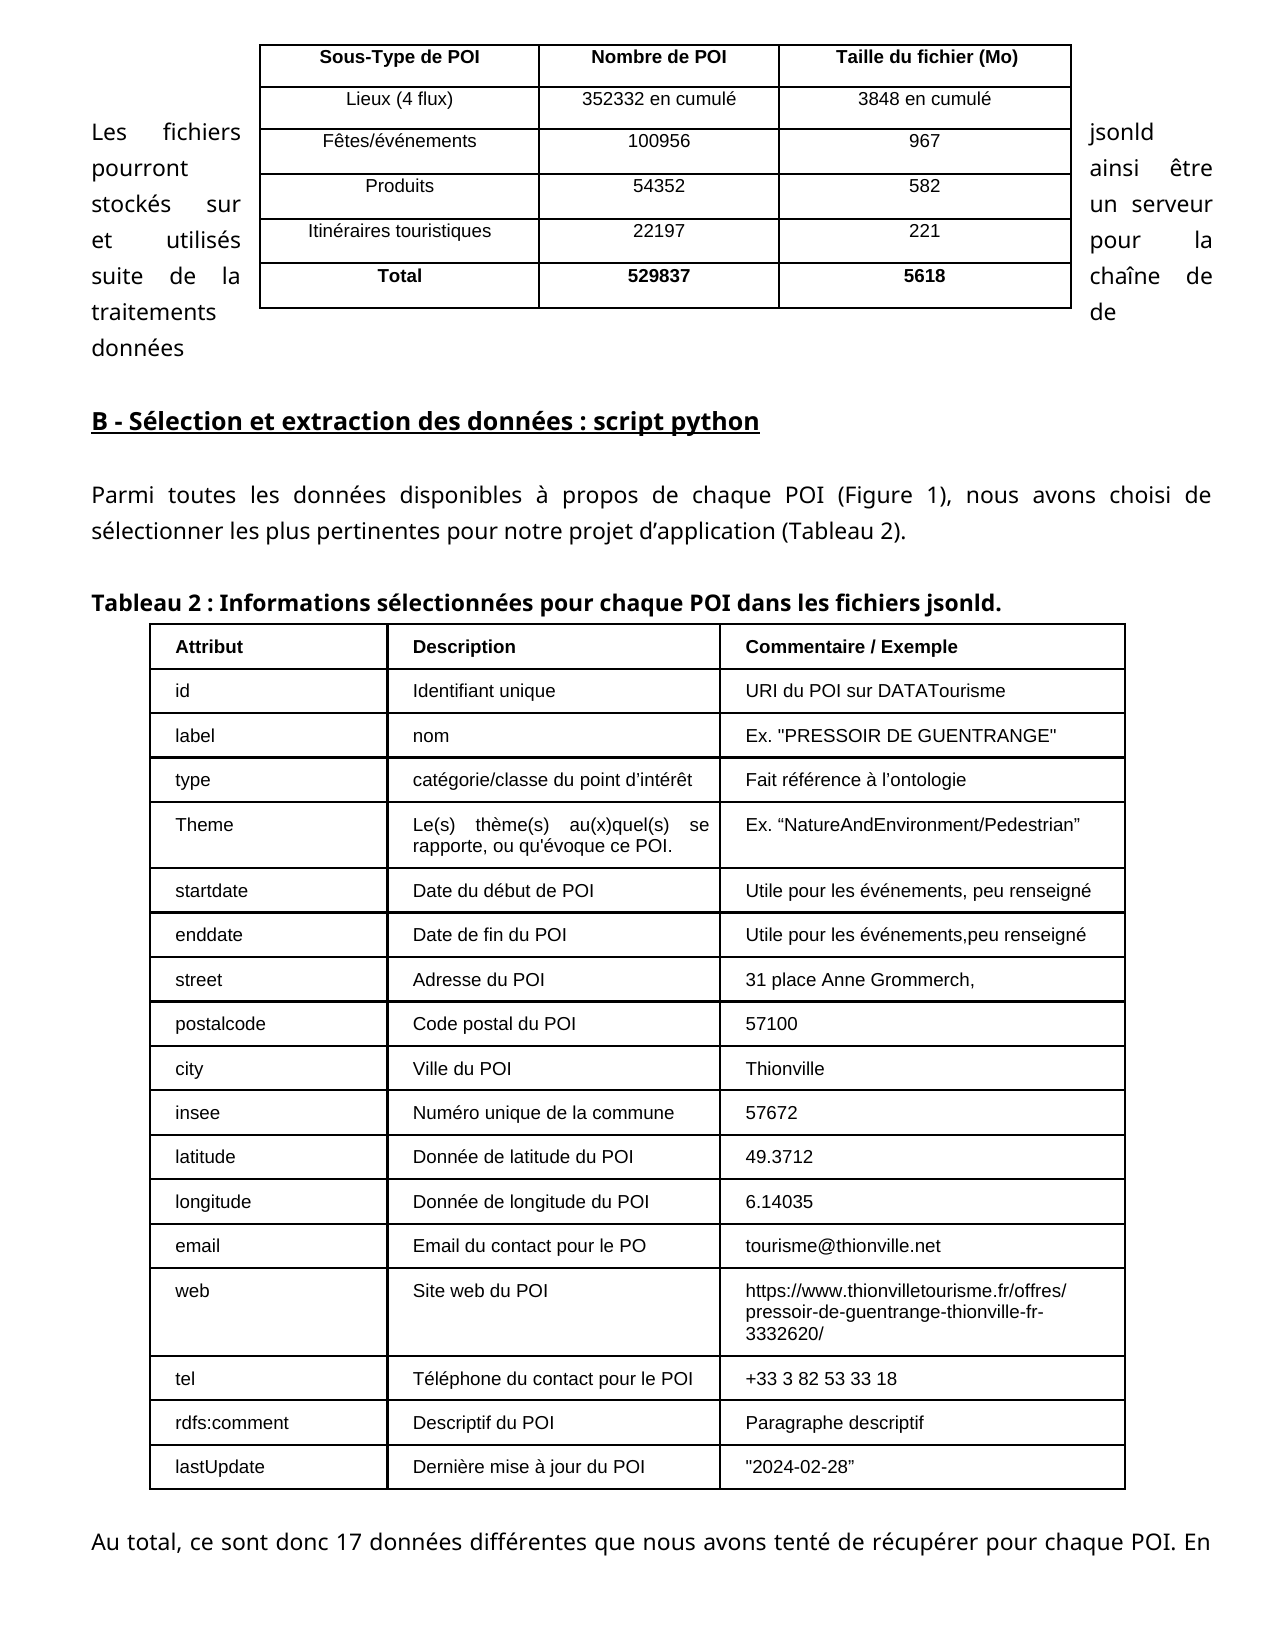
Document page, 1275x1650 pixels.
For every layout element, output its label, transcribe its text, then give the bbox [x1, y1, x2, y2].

table_cell tel [151, 1357, 386, 1399]
table_cell catégorie/classe du point d’intérêt [389, 759, 719, 801]
table_cell https://www.thionvilletourisme.fr/offres/pressoir-de-guentrange-thionville-fr-3332620/ [721, 1269, 1124, 1355]
table_header Commentaire / Exemple [721, 625, 1124, 667]
table_cell tourisme@thionville.net [721, 1225, 1124, 1267]
table_cell Total [261, 264, 538, 307]
table_cell Utile pour les événements, peu renseigné [721, 869, 1124, 911]
table_header Attribut [151, 625, 386, 667]
table_cell insee [151, 1091, 386, 1134]
table_cell Donnée de latitude du POI [389, 1136, 719, 1178]
table_cell 3848 en cumulé [780, 88, 1070, 128]
table_cell 54352 [540, 175, 778, 217]
table_cell lastUpdate [151, 1446, 386, 1488]
table_cell 529837 [540, 264, 778, 307]
table_cell 57100 [721, 1003, 1124, 1045]
table_cell 49.3712 [721, 1136, 1124, 1178]
table_cell label [151, 714, 386, 756]
table_cell 5618 [780, 264, 1070, 307]
table_cell URI du POI sur DATATourisme [721, 670, 1124, 712]
table_cell 582 [780, 175, 1070, 217]
table_cell 100956 [540, 130, 778, 172]
table_cell Theme [151, 803, 386, 867]
text Parmi toutes les données disponibles à propos de chaque POI (Figure 1), nous avons choisi de sélectionner les plus pertinentes pour notre projet d’application (Tableau 2). [91, 479, 1213, 546]
table_cell enddate [151, 914, 386, 956]
table_cell Numéro unique de la commune [389, 1091, 719, 1134]
table_cell Thionville [721, 1047, 1124, 1089]
table_header Nombre de POI [540, 46, 778, 86]
table_cell 6.14035 [721, 1180, 1124, 1223]
text Au total, ce sont donc 17 données différentes que nous avons tenté de récupérer pour chaque POI. En [91, 1526, 1213, 1557]
table_cell "2024-02-28” [721, 1446, 1124, 1488]
table_cell email [151, 1225, 386, 1267]
table_cell 967 [780, 130, 1070, 172]
table_cell street [151, 958, 386, 1000]
table_cell longitude [151, 1180, 386, 1223]
table_cell +33 3 82 53 33 18 [721, 1357, 1124, 1399]
table_cell rdfs:comment [151, 1401, 386, 1444]
table_cell Descriptif du POI [389, 1401, 719, 1444]
table_cell web [151, 1269, 386, 1355]
table_cell startdate [151, 869, 386, 911]
table_cell Fait référence à l’ontologie [721, 759, 1124, 801]
table_cell Code postal du POI [389, 1003, 719, 1045]
table_cell Ex. “NatureAndEnvironment/Pedestrian” [721, 803, 1124, 867]
table_cell Date de fin du POI [389, 914, 719, 956]
table_cell Le(s) thème(s) au(x)quel(s) se rapporte, ou qu'évoque ce POI. [389, 803, 719, 867]
table_cell city [151, 1047, 386, 1089]
table_cell Adresse du POI [389, 958, 719, 1000]
table_cell Dernière mise à jour du POI [389, 1446, 719, 1488]
table_cell Donnée de longitude du POI [389, 1180, 719, 1223]
table_cell Site web du POI [389, 1269, 719, 1355]
table_cell Itinéraires touristiques [261, 220, 538, 262]
table_cell 22197 [540, 220, 778, 262]
table_header Description [389, 625, 719, 667]
table_cell 57672 [721, 1091, 1124, 1134]
table_cell Paragraphe descriptif [721, 1401, 1124, 1444]
table_cell Utile pour les événements,peu renseigné [721, 914, 1124, 956]
table_cell Téléphone du contact pour le POI [389, 1357, 719, 1399]
table_cell Ex. "PRESSOIR DE GUENTRANGE" [721, 714, 1124, 756]
table_cell Lieux (4 flux) [261, 88, 538, 128]
table_cell Email du contact pour le PO [389, 1225, 719, 1267]
table_cell Date du début de POI [389, 869, 719, 911]
table_cell id [151, 670, 386, 712]
table_cell 221 [780, 220, 1070, 262]
table_cell Ville du POI [389, 1047, 719, 1089]
table_cell postalcode [151, 1003, 386, 1045]
table_cell 31 place Anne Grommerch, [721, 958, 1124, 1000]
text Les fichiers jsonld pourront ainsi être stockés sur un serveur et utilisés pour la suite de la chaîne de traitements de données [91, 116, 1213, 363]
text B - Sélection et extraction des données : script python [91, 404, 1213, 438]
table_cell latitude [151, 1136, 386, 1178]
table_cell Identifiant unique [389, 670, 719, 712]
table_cell 352332 en cumulé [540, 88, 778, 128]
table_header Taille du fichier (Mo) [780, 46, 1070, 86]
table_cell type [151, 759, 386, 801]
table_cell Produits [261, 175, 538, 217]
table_header Sous-Type de POI [261, 46, 538, 86]
table_cell nom [389, 714, 719, 756]
text Tableau 2 : Informations sélectionnées pour chaque POI dans les fichiers jsonld. [91, 587, 1213, 618]
table_cell Fêtes/événements [261, 130, 538, 172]
